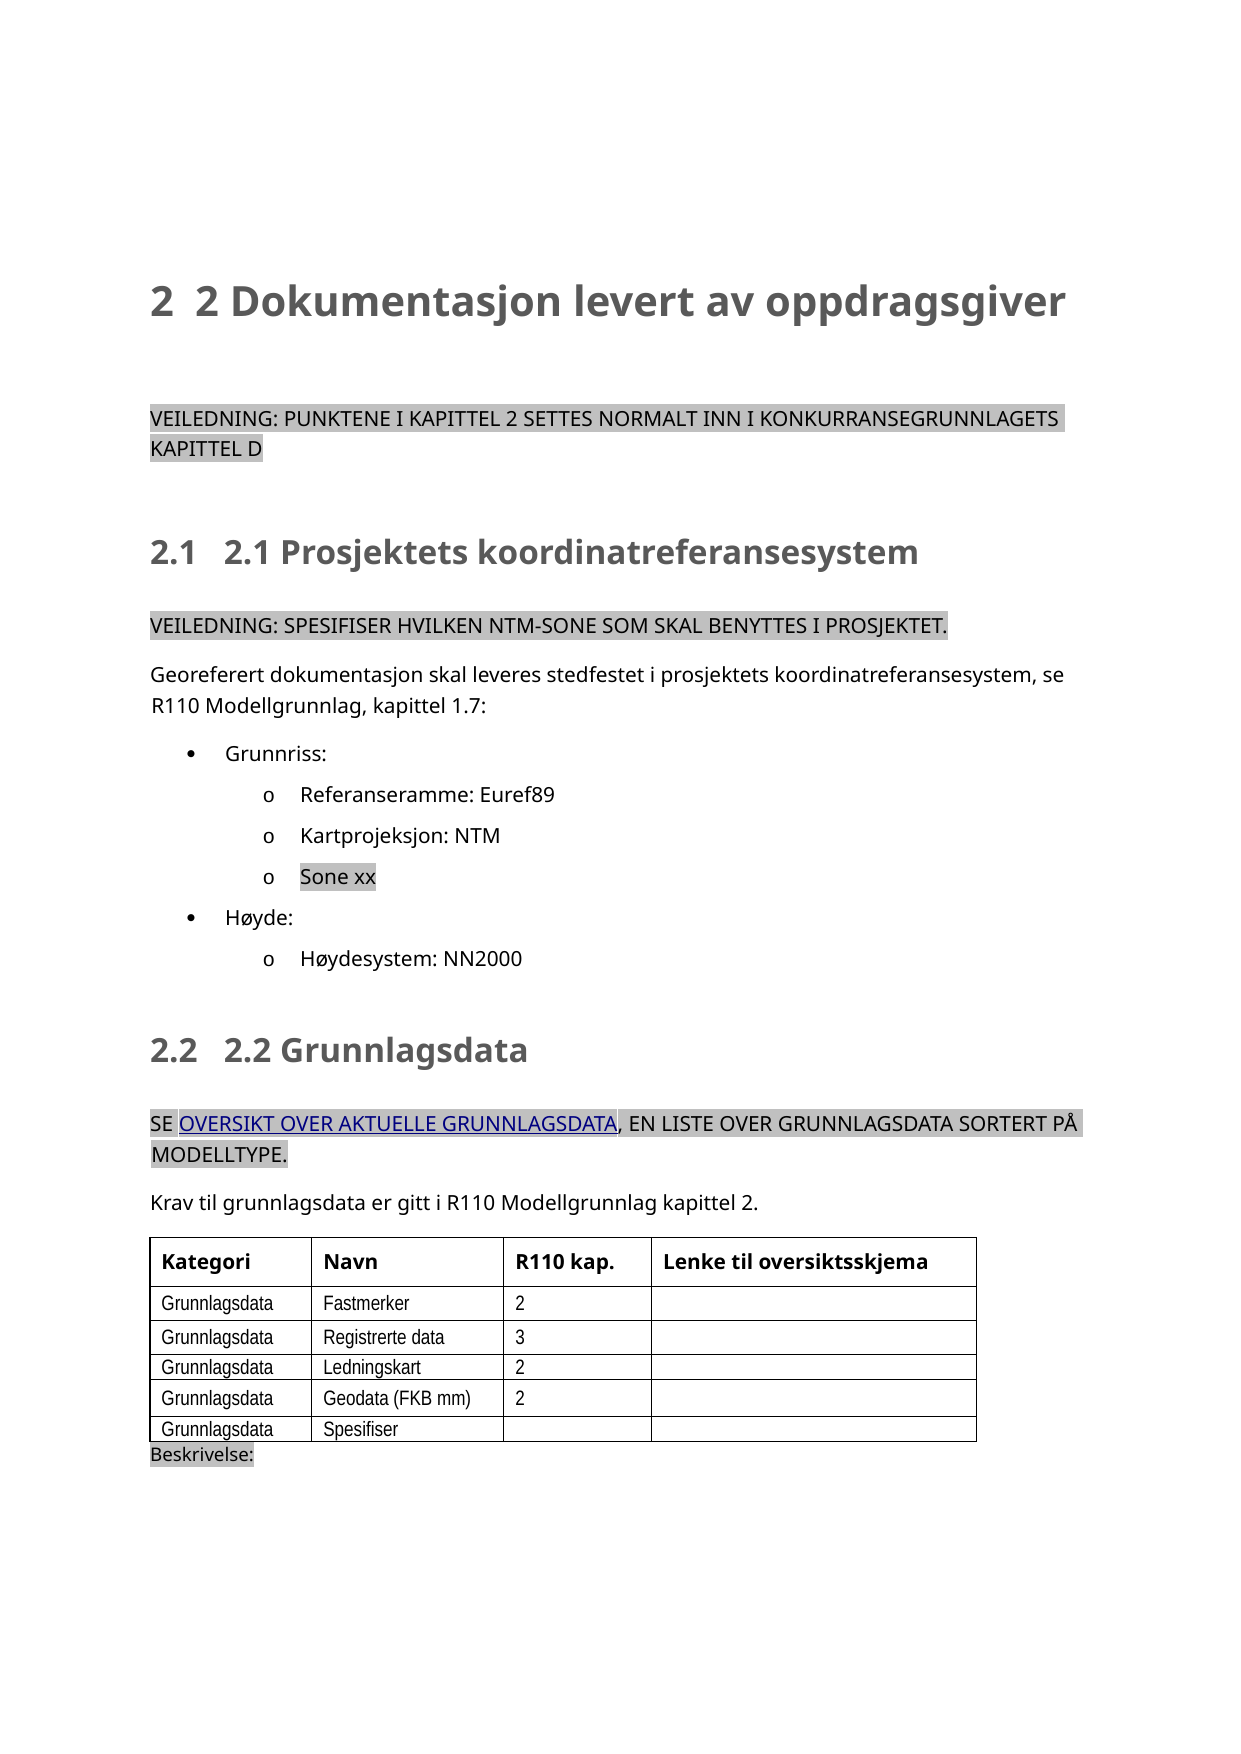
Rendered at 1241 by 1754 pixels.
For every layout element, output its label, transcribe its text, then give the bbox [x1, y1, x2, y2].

table_cell [652, 1417, 976, 1441]
table_cell Fastmerker [312, 1287, 503, 1319]
table_cell Grunnlagsdata [151, 1355, 311, 1379]
list Høydesystem: NN2000 [262, 944, 1090, 973]
table_cell [652, 1287, 976, 1319]
text SE OVERSIKT OVER AKTUELLE GRUNNLAGSDATA, EN LISTE OVER GRUNNLAGSDATA SORTERT PÅ MODELLTYPE. [150, 1109, 1090, 1168]
text Krav til grunnlagsdata er gitt i R110 Modellgrunnlag kapittel 2. [150, 1188, 1090, 1217]
table_cell Spesifiser [312, 1417, 503, 1441]
text Georeferert dokumentasjon skal leveres stedfestet i prosjektets koordinatreferansesystem, se R110 Modellgrunnlag, kapittel 1.7: [150, 660, 1090, 719]
table_cell Grunnlagsdata [151, 1417, 311, 1441]
table_cell [652, 1355, 976, 1379]
table_cell Grunnlagsdata [151, 1321, 311, 1354]
table_cell Registrerte data [312, 1321, 503, 1354]
text VEILEDNING: SPESIFISER HVILKEN NTM-SONE SOM SKAL BENYTTES I PROSJEKTET. [150, 611, 1090, 640]
table_cell [652, 1380, 976, 1416]
table_cell Ledningskart [312, 1355, 503, 1379]
subtitle 2.2 Grunnlagsdata [150, 1026, 1090, 1072]
table_cell [504, 1417, 651, 1441]
table_cell 2 [504, 1380, 651, 1416]
list Høyde: [187, 903, 1090, 932]
list Grunnriss: [187, 739, 1090, 768]
table_cell 2 [504, 1355, 651, 1379]
table_cell Grunnlagsdata [151, 1380, 311, 1416]
subtitle 2.1 Prosjektets koordinatreferansesystem [150, 529, 1090, 574]
list Kartprojeksjon: NTM [262, 821, 1090, 850]
table_cell 3 [504, 1321, 651, 1354]
table_header R110 kap. [504, 1238, 651, 1286]
table_header Kategori [151, 1238, 311, 1286]
table_header Navn [312, 1238, 503, 1286]
subtitle 2 Dokumentasjon levert av oppdragsgiver [150, 272, 1090, 328]
list Referanseramme: Euref89 [262, 780, 1090, 809]
table_cell Geodata (FKB mm) [312, 1380, 503, 1416]
text Beskrivelse: [150, 1442, 1090, 1467]
table_header Lenke til oversiktsskjema [652, 1238, 976, 1286]
text VEILEDNING: PUNKTENE I KAPITTEL 2 SETTES NORMALT INN I KONKURRANSEGRUNNLAGETS KAPITTEL D [150, 404, 1090, 462]
list Sone xx [262, 862, 1090, 891]
table_cell Grunnlagsdata [151, 1287, 311, 1319]
table_cell [652, 1321, 976, 1354]
table_cell 2 [504, 1287, 651, 1319]
